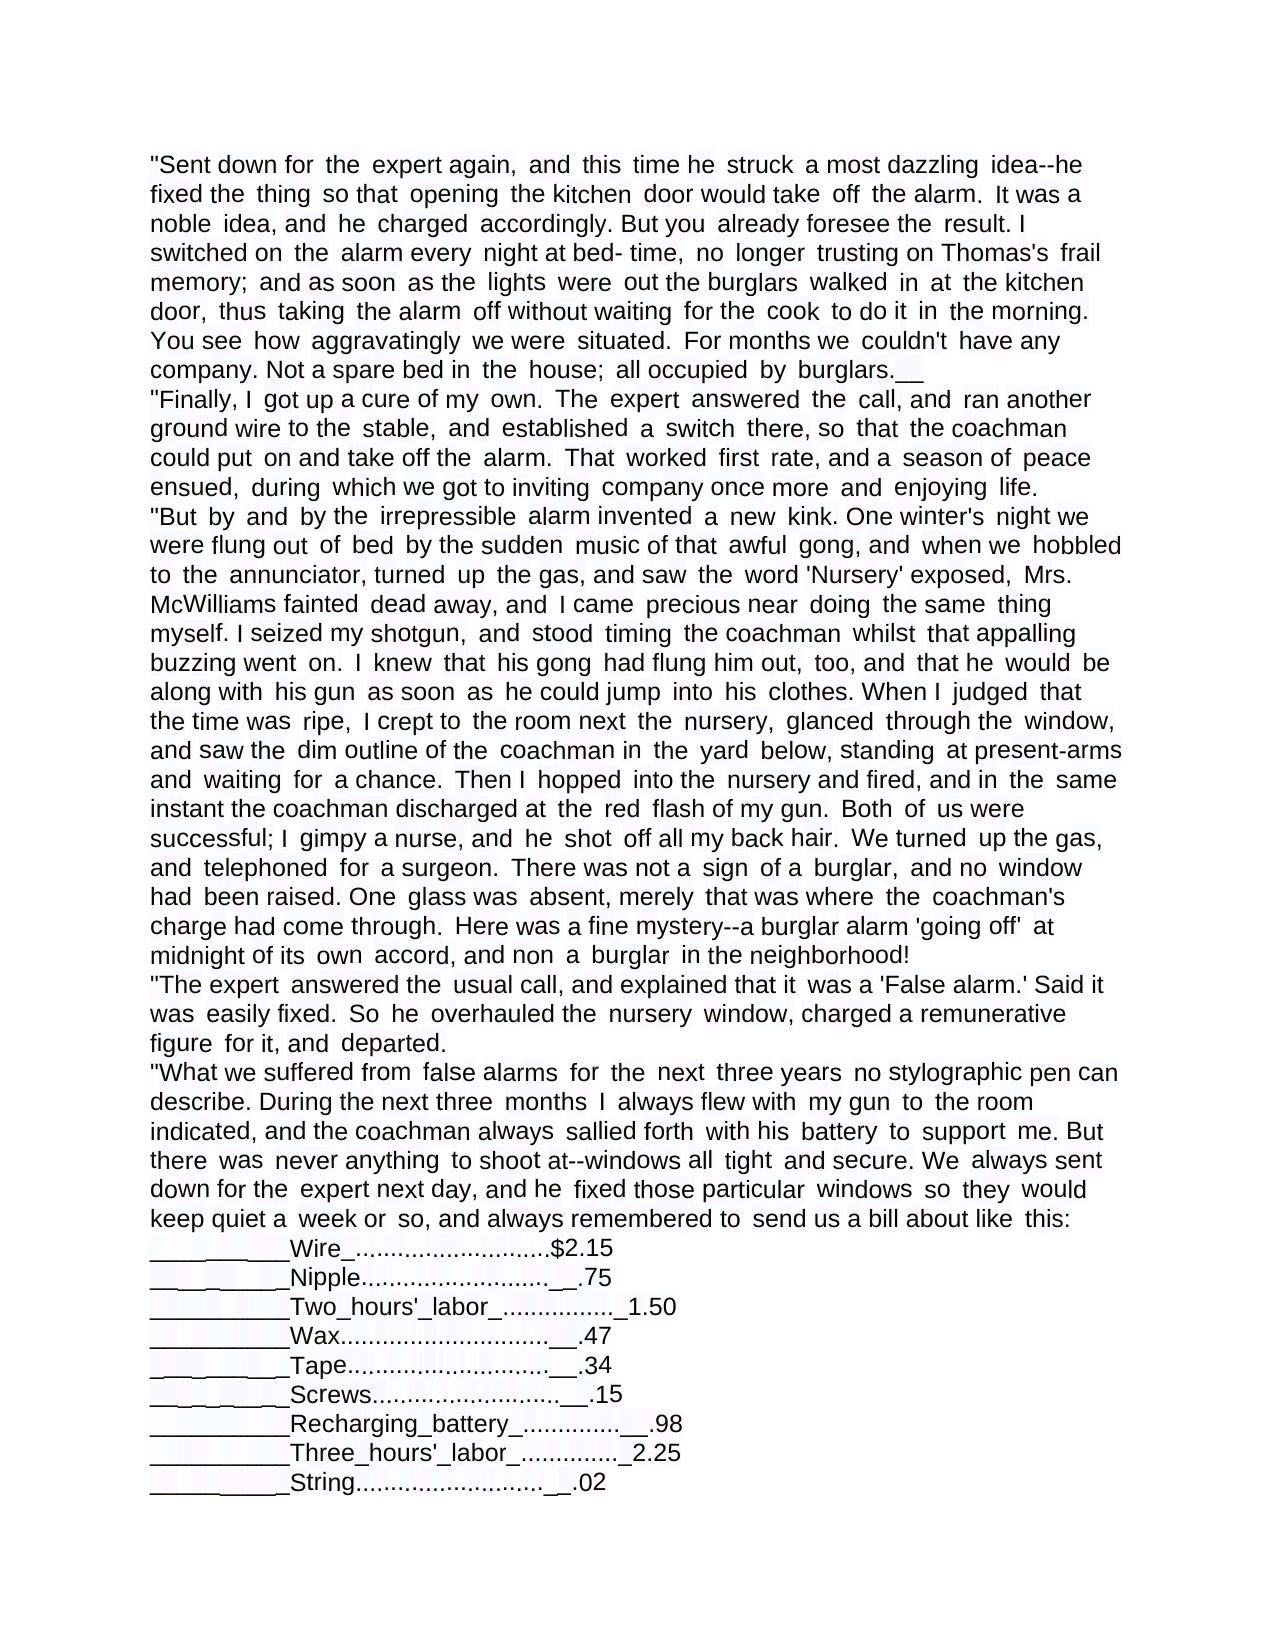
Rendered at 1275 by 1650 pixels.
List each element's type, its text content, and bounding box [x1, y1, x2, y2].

text __________Tape.............................__.34 [612, 1350, 1125, 1379]
text "But by and by the irrepressible alarm invented a new kink. One winter's night we were flung out of bed by the sudden music of that awful gong, and when we hobbled to the annunciator, turned up the gas, and saw the word 'Nursery' exposed, Mrs. McWilliams fainted dead away, and I came precious near doing the same thing myself. I seized my shotgun, and stood timing the coachman whilst that appalling buzzing went on. I knew that his gong had flung him out, too, and that he would be along with his gun as soon as he could jump into his clothes. When I judged that the time was ripe, I crept to the room next the nursery, glanced through the window, and saw the dim outline of the coachman in the yard below, standing at present-arms and waiting for a chance. Then I hopped into the nursery and fired, and in the same instant the coachman discharged at the red flash of my gun. Both of us were successful; I gimpy a nurse, and he shot off all my back hair. We turned up the gas, and telephoned for a surgeon. There was not a sign of a burglar, and no window had been raised. One glass was absent, merely that was where the coachman's charge had come through. Here was a fine mystery--a burglar alarm 'going off' at midnight of its own accord, and non a burglar in the neighborhood! [150, 501, 1125, 969]
text __________Recharging_battery_..............__.98 [683, 1409, 1125, 1438]
text "Finally, I got up a cure of my own. The expert answered the call, and ran another ground wire to the stable, and established a switch there, so that the coachman could put on and take off the alarm. That worked first rate, and a season of peace ensued, during which we got to inviting company once more and enjoying life. [150, 384, 1125, 501]
text __________String...........................__.02 [606, 1467, 1125, 1496]
text "Sent down for the expert again, and this time he struck a most dazzling idea--he fixed the thing so that opening the kitchen door would take off the alarm. It was a noble idea, and he charged accordingly. But you already foresee the result. I switched on the alarm every night at bed- time, no longer trusting on Thomas's frail memory; and as soon as the lights were out the burglars walked in at the kitchen door, thus taking the alarm off without waiting for the cook to do it in the morning. You see how aggravatingly we were situated. For months we couldn't have any company. Not a spare bed in the house; all occupied by burglars.__ [150, 150, 1125, 384]
text "The expert answered the usual call, and explained that it was a 'False alarm.' Said it was easily fixed. So he overhauled the nursery window, charged a remunerative figure for it, and departed. [150, 969, 1125, 1057]
text __________Nipple...........................__.75 [598, 1262, 1125, 1292]
text __________Screws...........................__.15 [623, 1379, 1125, 1409]
text __________Three_hours'_labor_.............._2.25 [681, 1438, 1125, 1467]
text __________Two_hours'_labor_................_1.50 [677, 1292, 1125, 1321]
text "What we suffered from false alarms for the next three years no stylographic pen can describe. During the next three months I always flew with my gun to the room indicated, and the coachman always sallied forth with his battery to support me. But there was never anything to shoot at--windows all tight and secure. We always sent down for the expert next day, and he fixed those particular windows so they would keep quiet a week or so, and always remembered to send us a bill about like this: [150, 1057, 1125, 1233]
text __________Wire_............................$2.15 [613, 1233, 1125, 1262]
text __________Wax..............................__.47 [612, 1321, 1125, 1350]
